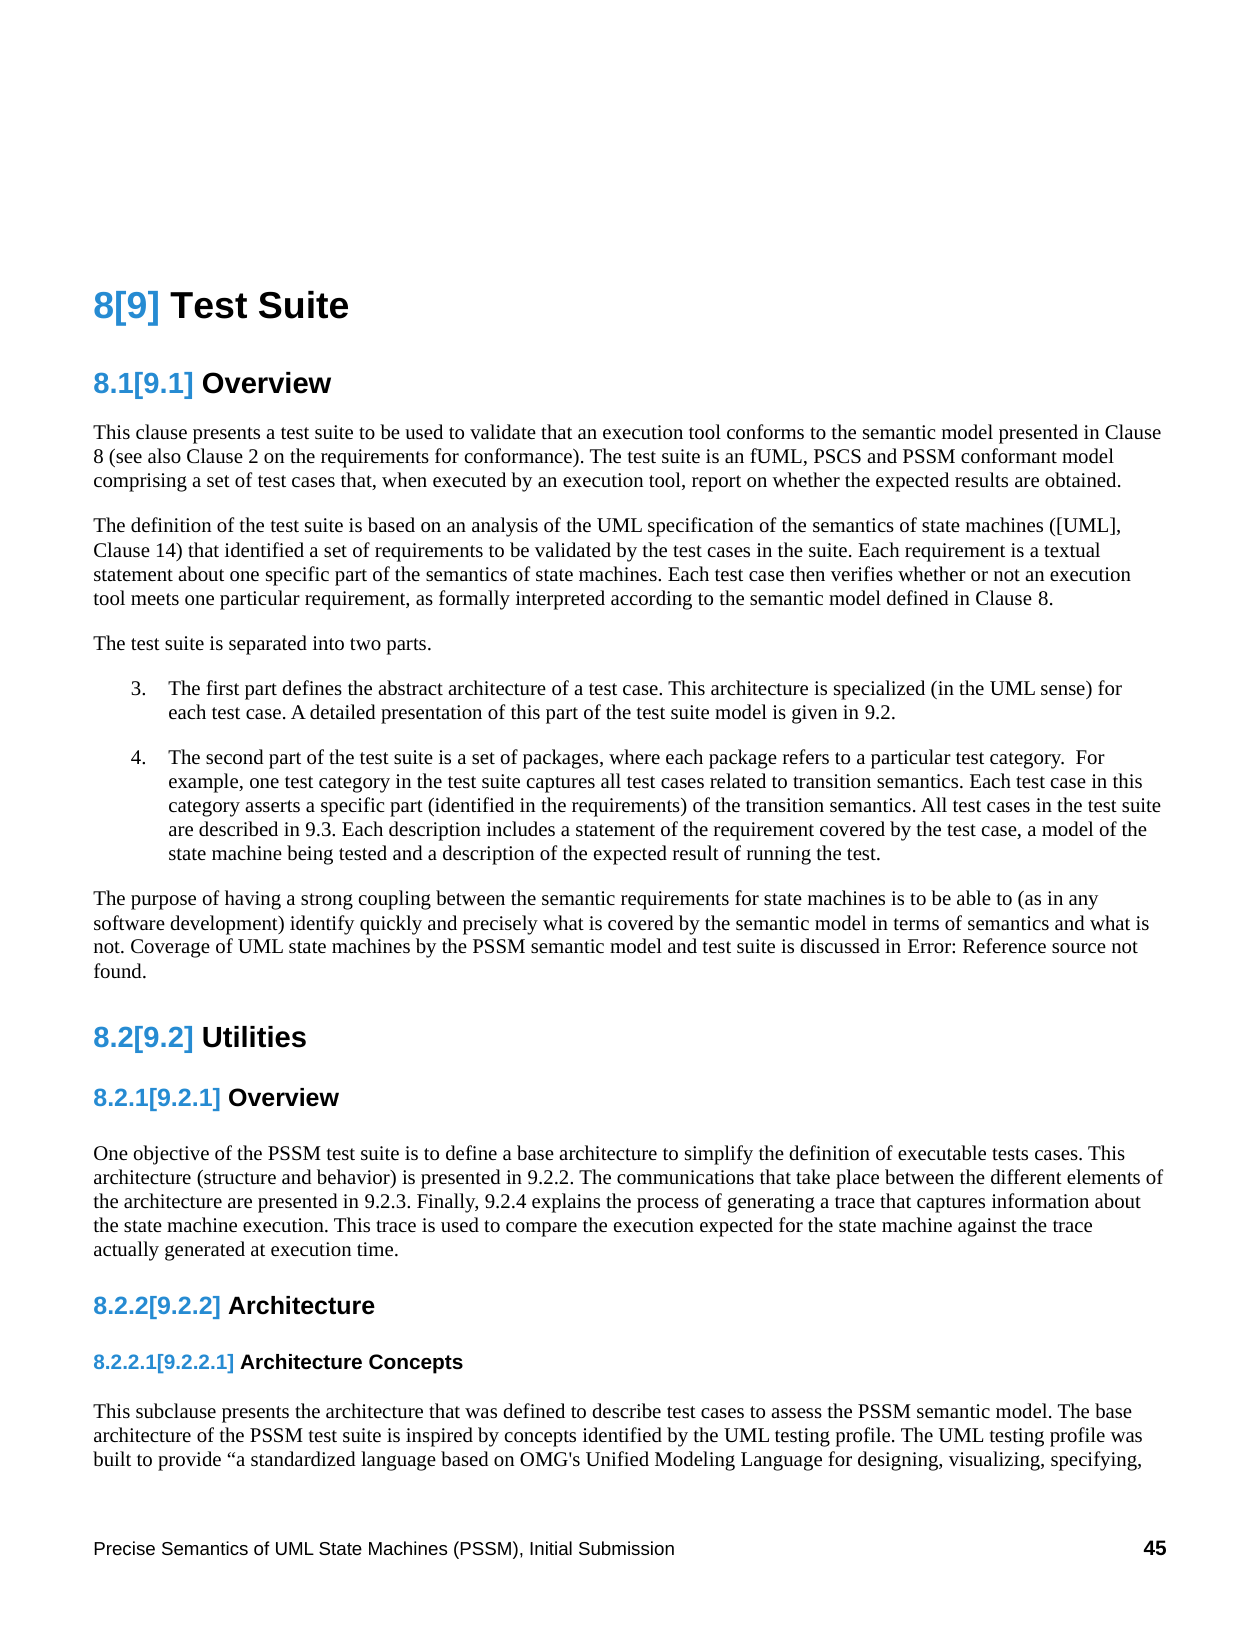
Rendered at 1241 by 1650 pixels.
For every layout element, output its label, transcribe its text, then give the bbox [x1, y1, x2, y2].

subtitle Utilities [93, 1018, 1164, 1053]
subtitle Overview [93, 364, 1164, 399]
text The purpose of having a strong coupling between the semantic requirements for state machines is to be able to (as in any software development) identify quickly and precisely what is covered by the semantic model in terms of semantics and what is not. Coverage of UML state machines by the PSSM semantic model and test suite is discussed in Erreur : source de la référence non trouvée. [93, 886, 1164, 983]
subtitle Test Suite [93, 283, 1164, 326]
text This subclause presents the architecture that was defined to describe test cases to assess the PSSM semantic model. The base architecture of the PSSM test suite is inspired by concepts identified by the UML testing profile. The UML testing profile was built to provide “a standardized language based on OMG's Unified Modeling Language for designing, visualizing, specifying, [93, 1399, 1164, 1471]
list The first part defines the abstract architecture of a test case. This architecture is specialized (in the UML sense) for each test case. A detailed presentation of this part of the test suite model is given in 9.2. [131, 676, 1164, 724]
subtitle Architecture [93, 1290, 1164, 1319]
subtitle Overview [93, 1083, 1164, 1112]
text One objective of the PSSM test suite is to define a base architecture to simplify the definition of executable tests cases. This architecture (structure and behavior) is presented in 9.2.2. The communications that take place between the different elements of the architecture are presented in 9.2.3. Finally, 9.2.4 explains the process of generating a trace that captures information about the state machine execution. This trace is used to compare the execution expected for the state machine against the trace actually generated at execution time. [93, 1141, 1164, 1261]
text The definition of the test suite is based on an analysis of the UML specification of the semantics of state machines ([UML], Clause 14) that identified a set of requirements to be validated by the test cases in the suite. Each requirement is a textual statement about one specific part of the semantics of state machines. Each test case then verifies whether or not an execution tool meets one particular requirement, as formally interpreted according to the semantic model defined in Clause 8. [93, 513, 1164, 610]
subtitle Architecture Concepts [93, 1349, 1164, 1374]
text This clause presents a test suite to be used to validate that an execution tool conforms to the semantic model presented in Clause 8 (see also Clause 2 on the requirements for conformance). The test suite is an fUML, PSCS and PSSM conformant model comprising a set of test cases that, when executed by an execution tool, report on whether the expected results are obtained. [93, 420, 1164, 492]
text The test suite is separated into two parts. [93, 631, 1164, 655]
list The second part of the test suite is a set of packages, where each package refers to a particular test category. For example, one test category in the test suite captures all test cases related to transition semantics. Each test case in this category asserts a specific part (identified in the requirements) of the transition semantics. All test cases in the test suite are described in 9.3. Each description includes a statement of the requirement covered by the test case, a model of the state machine being tested and a description of the expected result of running the test. [131, 745, 1164, 865]
